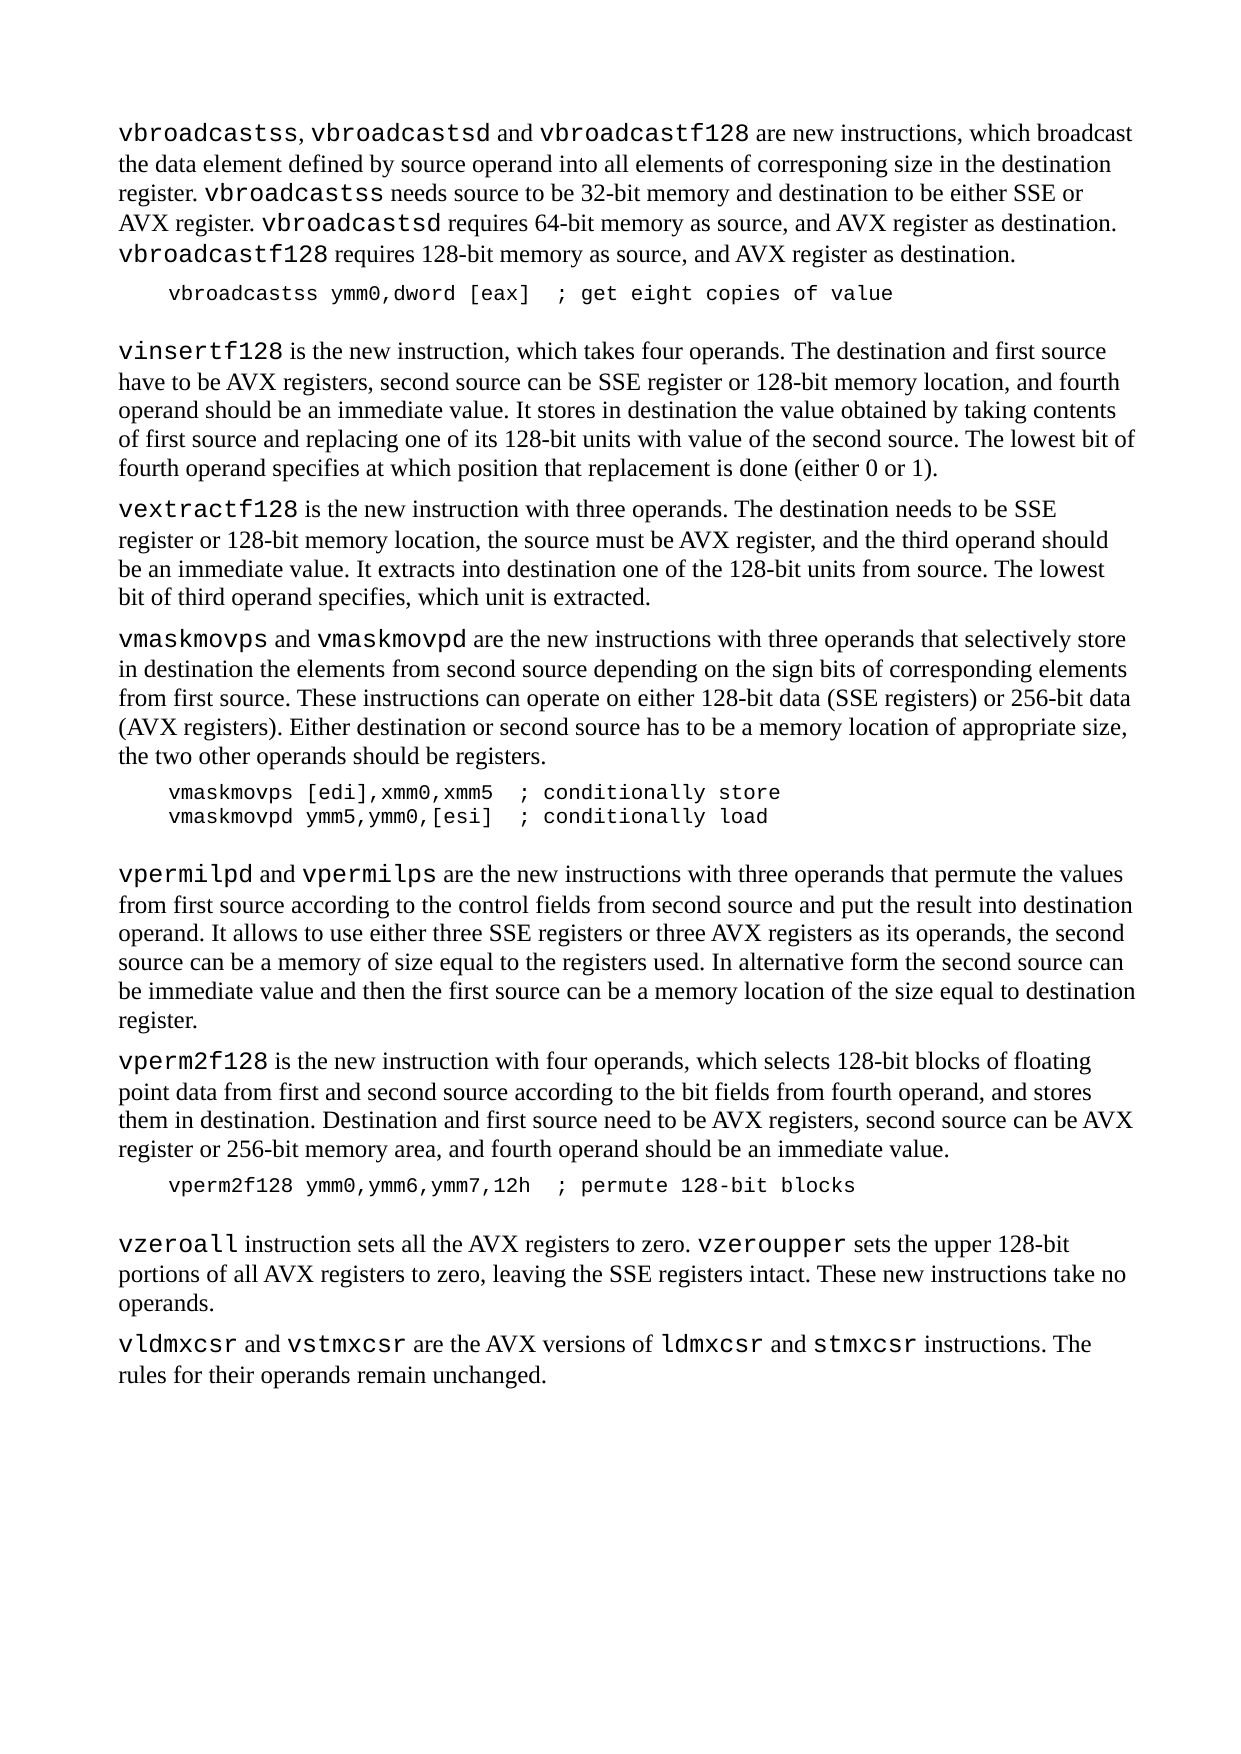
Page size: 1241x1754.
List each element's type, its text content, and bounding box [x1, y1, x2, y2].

text vpermilpd and vpermilps are the new instructions with three operands that permute the values from first source according to the control fields from second source and put the result into destination operand. It allows to use either three SSE registers or three AVX registers as its operands, the second source can be a memory of size equal to the registers used. In alternative form the second source can be immediate value and then the first source can be a memory location of the size equal to destination register. [118, 859, 1137, 1033]
text vextractf128 is the new instruction with three operands. The destination needs to be SSE register or 128-bit memory location, the source must be AVX register, and the third operand should be an immediate value. It extracts into destination one of the 128-bit units from source. The lowest bit of third operand specifies, which unit is extracted. [118, 494, 1137, 611]
text vmaskmovps [edi],xmm0,xmm5 ; conditionally store [118, 782, 1137, 806]
text vzeroall instruction sets all the AVX registers to zero. vzeroupper sets the upper 128-bit portions of all AVX registers to zero, leaving the SSE registers intact. These new instructions take no operands. [118, 1229, 1137, 1317]
text vmaskmovpd ymm5,ymm0,[esi] ; conditionally load [118, 806, 1137, 829]
text vbroadcastss ymm0,dword [eax] ; get eight copies of value [118, 283, 1137, 306]
text vmaskmovps and vmaskmovpd are the new instructions with three operands that selectively store in destination the elements from second source depending on the sign bits of corresponding elements from first source. These instructions can operate on either 128-bit data (SSE registers) or 256-bit data (AVX registers). Either destination or second source has to be a memory location of appropriate size, the two other operands should be registers. [118, 624, 1137, 769]
text vperm2f128 ymm0,ymm6,ymm7,12h ; permute 128-bit blocks [118, 1176, 1137, 1199]
text vldmxcsr and vstmxcsr are the AVX versions of ldmxcsr and stmxcsr instructions. The rules for their operands remain unchanged. [118, 1329, 1137, 1389]
text vinsertf128 is the new instruction, which takes four operands. The destination and first source have to be AVX registers, second source can be SSE register or 128-bit memory location, and fourth operand should be an immediate value. It stores in destination the value obtained by taking contents of first source and replacing one of its 128-bit units with value of the second source. The lowest bit of fourth operand specifies at which position that replacement is done (either 0 or 1). [118, 336, 1137, 482]
text vbroadcastss, vbroadcastsd and vbroadcastf128 are new instructions, which broadcast the data element defined by source operand into all elements of corresponing size in the destination register. vbroadcastss needs source to be 32-bit memory and destination to be either SSE or AVX register. vbroadcastsd requires 64-bit memory as source, and AVX register as destination. vbroadcastf128 requires 128-bit memory as source, and AVX register as destination. [118, 118, 1137, 270]
text vperm2f128 is the new instruction with four operands, which selects 128-bit blocks of floating point data from first and second source according to the bit fields from fourth operand, and stores them in destination. Destination and first source need to be AVX registers, second source can be AVX register or 256-bit memory area, and fourth operand should be an immediate value. [118, 1046, 1137, 1163]
